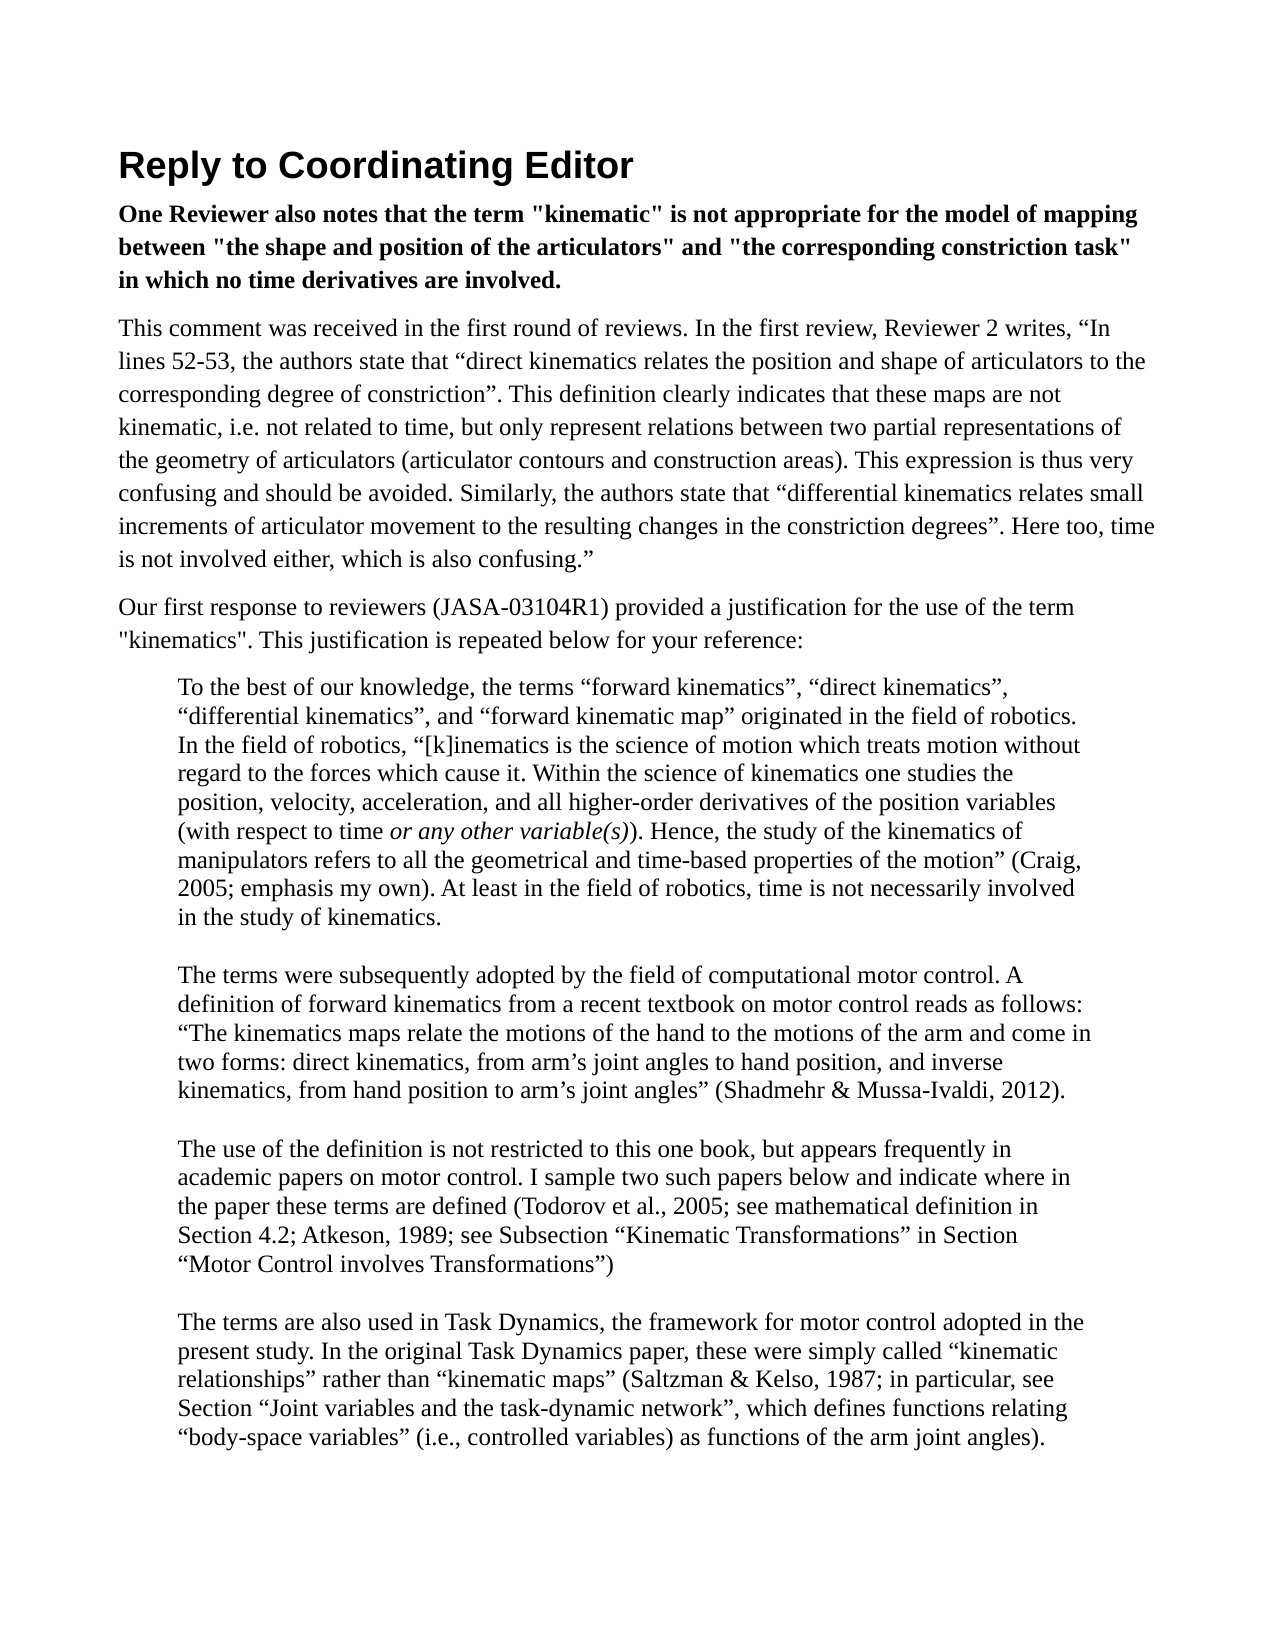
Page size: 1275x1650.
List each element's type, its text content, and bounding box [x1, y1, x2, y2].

text One Reviewer also notes that the term "kinematic" is not appropriate for the model of mapping between "the shape and position of the articulators" and "the corresponding constriction task" in which no time derivatives are involved. [118, 199, 1157, 294]
text Our first response to reviewers (JASA-03104R1) provided a justification for the use of the term "kinematics". This justification is repeated below for your reference: [118, 592, 1157, 653]
subtitle Reply to Coordinating Editor [118, 143, 1157, 187]
text To the best of our knowledge, the terms “forward kinematics”, “direct kinematics”, “differential kinematics”, and “forward kinematic map” originated in the field of robotics. In the field of robotics, “[k]inematics is the science of motion which treats motion without regard to the forces which cause it. Within the science of kinematics one studies the position, velocity, acceleration, and all higher-order derivatives of the position variables (with respect to time or any other variable(s)). Hence, the study of the kinematics of manipulators refers to all the geometrical and time-based properties of the motion” (Craig, 2005; emphasis my own). At least in the field of robotics, time is not necessarily involved in the study of kinematics. [177, 672, 1098, 931]
text The terms were subsequently adopted by the field of computational motor control. A definition of forward kinematics from a recent textbook on motor control reads as follows: “The kinematics maps relate the motions of the hand to the motions of the arm and come in two forms: direct kinematics, from arm’s joint angles to hand position, and inverse kinematics, from hand position to arm’s joint angles” (Shadmehr & Mussa-Ivaldi, 2012). [177, 961, 1098, 1104]
text The use of the definition is not restricted to this one book, but appears frequently in academic papers on motor control. I sample two such papers below and indicate where in the paper these terms are defined (Todorov et al., 2005; see mathematical definition in Section 4.2; Atkeson, 1989; see Subsection “Kinematic Transformations” in Section “Motor Control involves Transformations”) [177, 1134, 1098, 1277]
text The terms are also used in Task Dynamics, the framework for motor control adopted in the present study. In the original Task Dynamics paper, these were simply called “kinematic relationships” rather than “kinematic maps” (Saltzman & Kelso, 1987; in particular, see Section “Joint variables and the task-dynamic network”, which defines functions relating “body-space variables” (i.e., controlled variables) as functions of the arm joint angles). [177, 1307, 1098, 1451]
text This comment was received in the first round of reviews. In the first review, Reviewer 2 writes, “In lines 52-53, the authors state that “direct kinematics relates the position and shape of articulators to the corresponding degree of constriction”. This definition clearly indicates that these maps are not kinematic, i.e. not related to time, but only represent relations between two partial representations of the geometry of articulators (articulator contours and construction areas). This expression is thus very confusing and should be avoided. Similarly, the authors state that “differential kinematics relates small increments of articulator movement to the resulting changes in the constriction degrees”. Here too, time is not involved either, which is also confusing.” [118, 313, 1157, 573]
